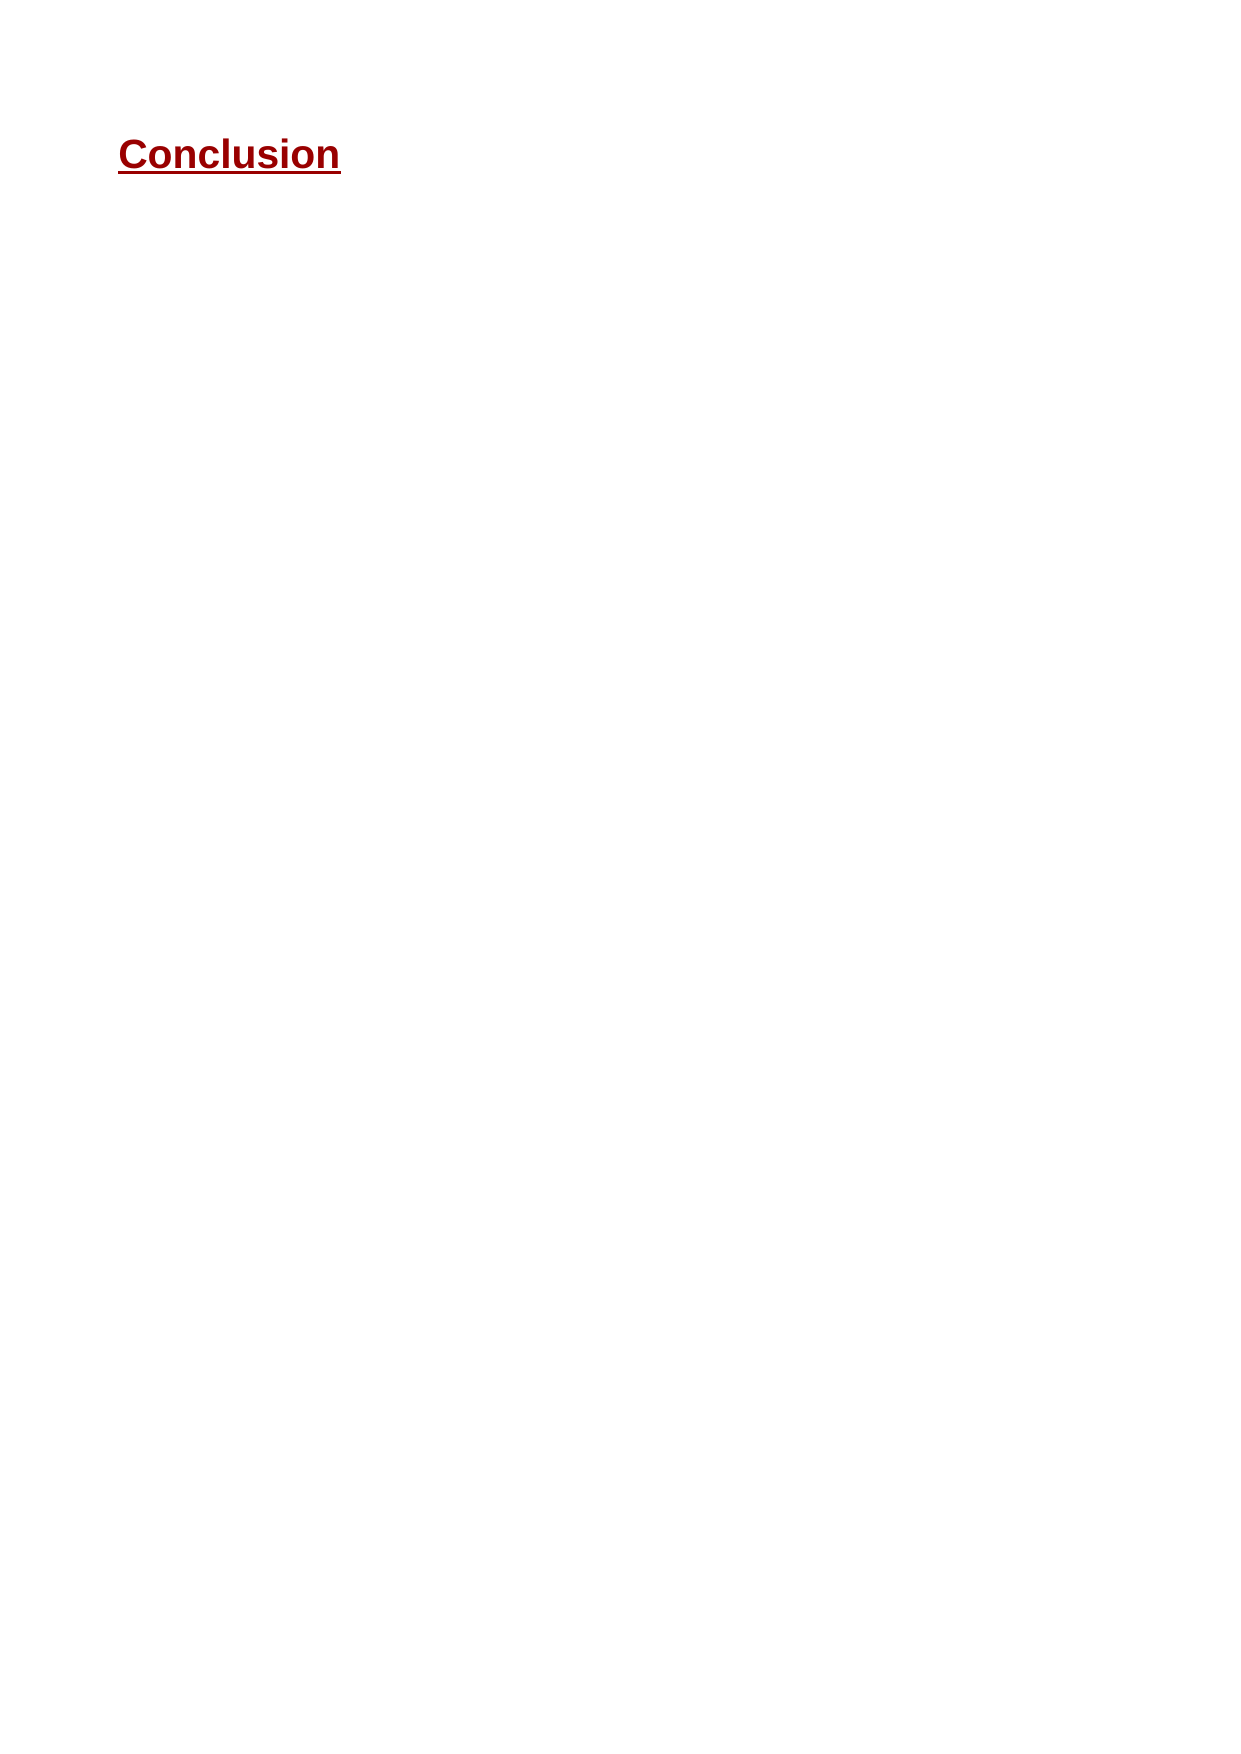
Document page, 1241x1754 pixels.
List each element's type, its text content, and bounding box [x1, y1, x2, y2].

subtitle Conclusion [118, 131, 1122, 177]
